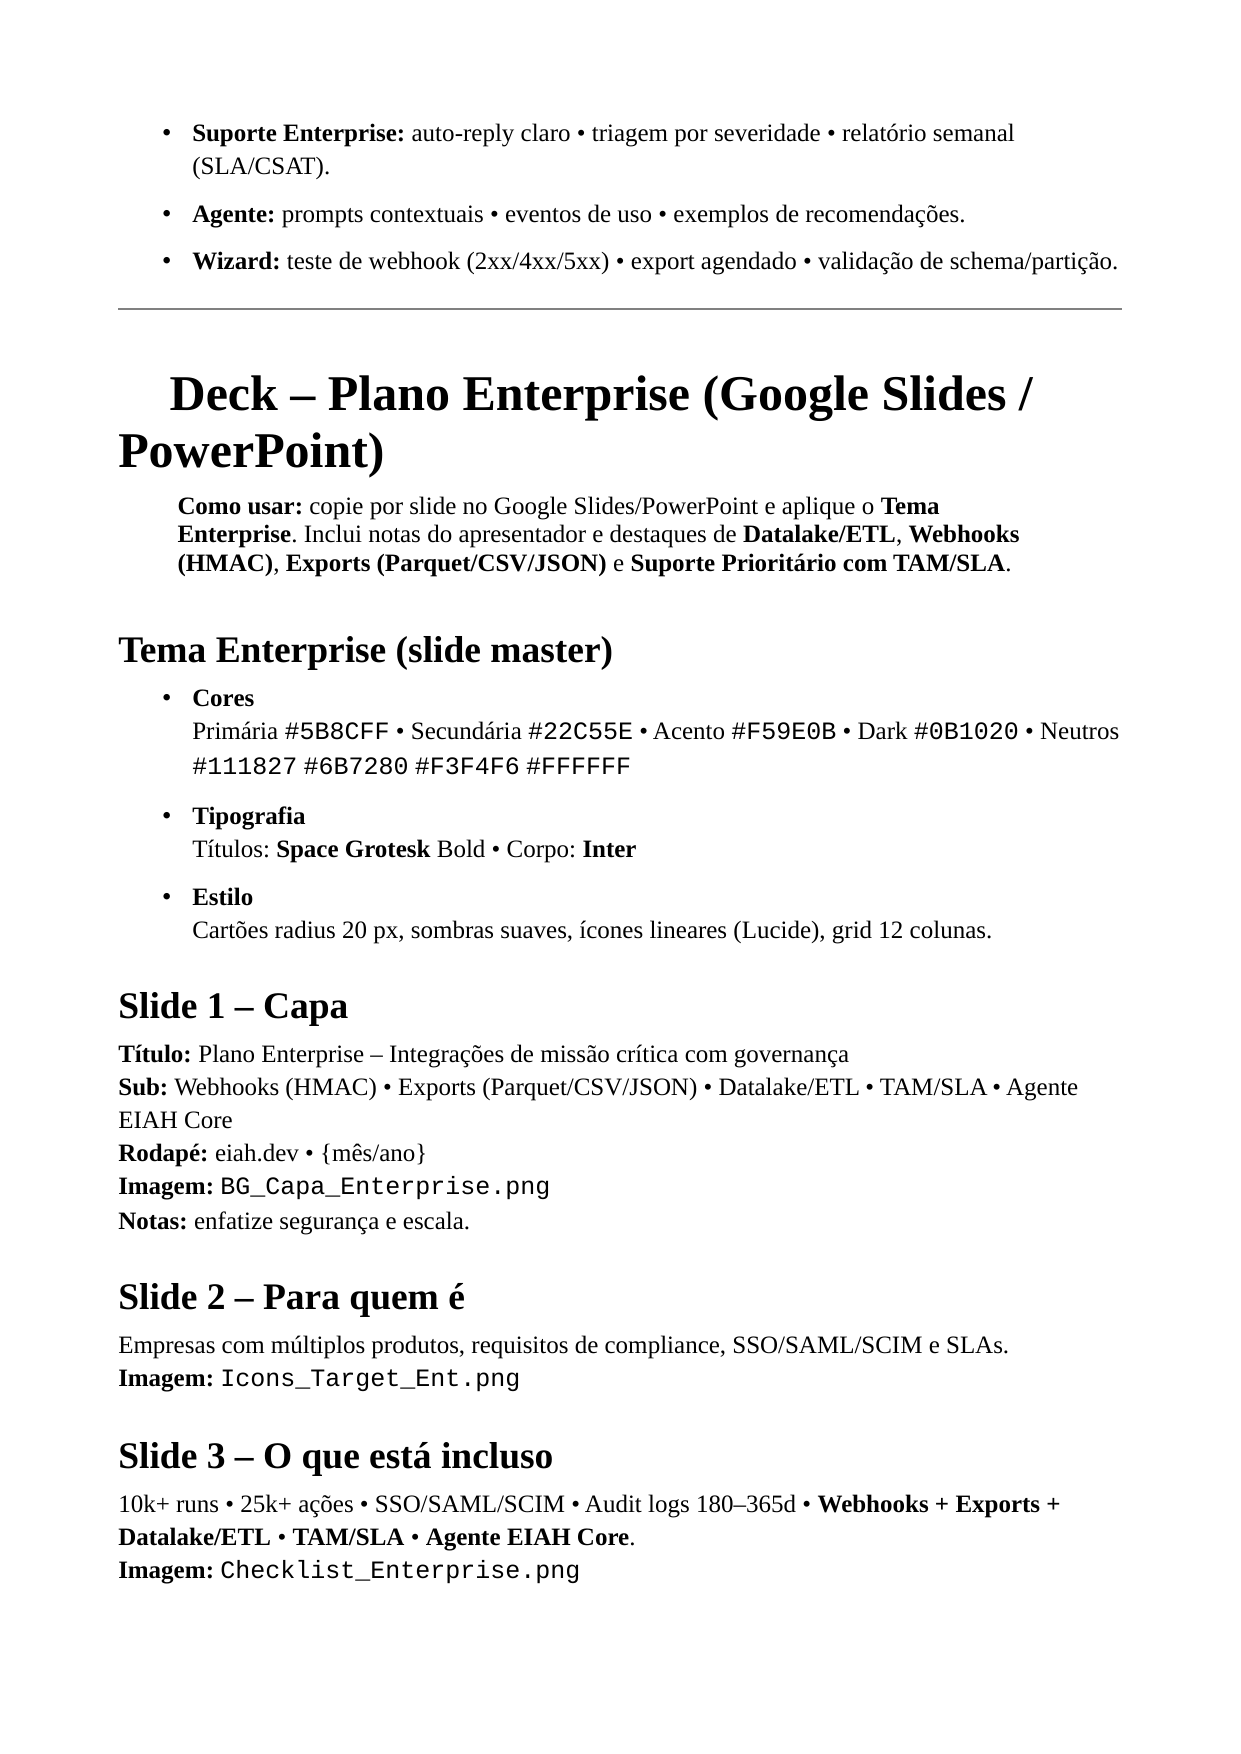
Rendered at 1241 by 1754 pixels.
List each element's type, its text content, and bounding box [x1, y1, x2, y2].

list Cores Primária #5B8CFF • Secundária #22C55E • Acento #F59E0B • Dark #0B1020 • Neutros #111827 #6B7280 #F3F4F6 #FFFFFF [162, 683, 1122, 782]
subtitle Slide 1 – Capa [118, 983, 1122, 1026]
list Estilo Cartões radius 20 px, sombras suaves, ícones lineares (Lucide), grid 12 colunas. [162, 882, 1122, 943]
list Wizard: teste de webhook (2xx/4xx/5xx) • export agendado • validação de schema/partição. [162, 246, 1122, 275]
list Agente: prompts contextuais • eventos de uso • exemplos de recomendações. [162, 199, 1122, 227]
subtitle Tema Enterprise (slide master) [118, 627, 1122, 670]
text Título: Plano Enterprise – Integrações de missão crítica com governança Sub: Webhooks (HMAC) • Exports (Parquet/CSV/JSON) • Datalake/ETL • TAM/SLA • Agente EIAH Core Rodapé: eiah.dev • {mês/ano} Imagem: BG_Capa_Enterprise.png Notas: enfatize segurança e escala. [118, 1039, 1122, 1235]
list Suporte Enterprise: auto‑reply claro • triagem por severidade • relatório semanal (SLA/CSAT). [162, 118, 1122, 180]
subtitle Slide 2 – Para quem é [118, 1274, 1122, 1317]
list Tipografia Títulos: Space Grotesk Bold • Corpo: Inter [162, 801, 1122, 863]
text 10k+ runs • 25k+ ações • SSO/SAML/SCIM • Audit logs 180–365d • Webhooks + Exports + Datalake/ETL • TAM/SLA • Agente EIAH Core. Imagem: Checklist_Enterprise.png [118, 1489, 1122, 1586]
text Empresas com múltiplos produtos, requisitos de compliance, SSO/SAML/SCIM e SLAs. Imagem: Icons_Target_Ent.png [118, 1330, 1122, 1394]
text Como usar: copie por slide no Google Slides/PowerPoint e aplique o Tema Enterprise. Inclui notas do apresentador e destaques de Datalake/ETL, Webhooks (HMAC), Exports (Parquet/CSV/JSON) e Suporte Prioritário com TAM/SLA. [177, 491, 1063, 577]
subtitle Slide 3 – O que está incluso [118, 1434, 1122, 1477]
subtitle 📑 Deck – Plano Enterprise (Google Slides / PowerPoint) [118, 363, 1122, 478]
